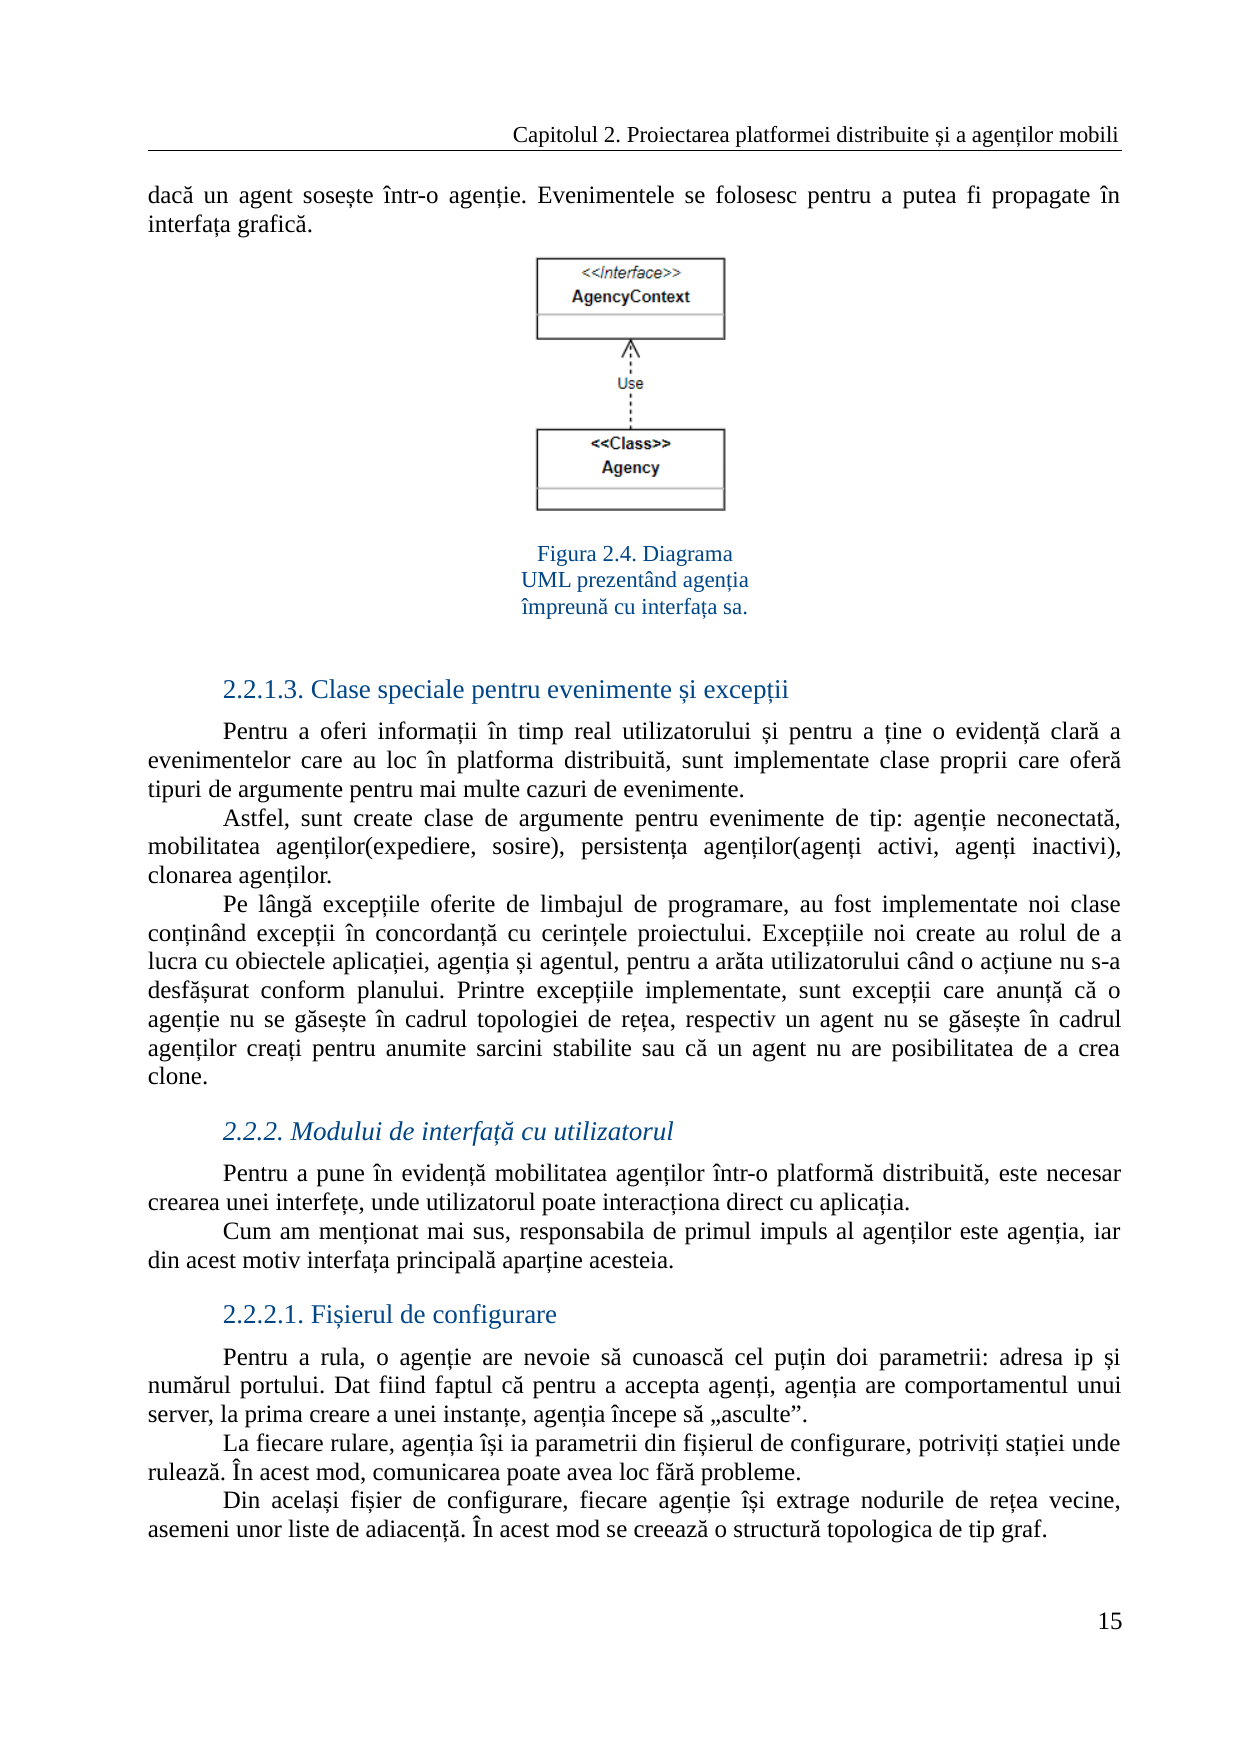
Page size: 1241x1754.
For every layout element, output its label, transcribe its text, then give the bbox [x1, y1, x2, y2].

text Pe lângă excepțiile oferite de limbajul de programare, au fost implementate noi clase conținând excepții în concordanță cu cerințele proiectului. Excepțiile noi create au rolul de a lucra cu obiectele aplicației, agenția și agentul, pentru a arăta utilizatorului când o acțiune nu s-a desfășurat conform planului. Printre excepțiile implementate, sunt excepții care anunță că o agenție nu se găsește în cadrul topologiei de rețea, respectiv un agent nu se găsește în cadrul agenților creați pentru anumite sarcini stabilite sau că un agent nu are posibilitatea de a crea clone. [148, 889, 1122, 1090]
text Figura 2.4. Diagrama UML prezentând agenția împreună cu interfața sa. [518, 536, 751, 619]
text Pentru a oferi informații în timp real utilizatorului și pentru a ține o evidență clară a evenimentelor care au loc în platforma distribuită, sunt implementate clase proprii care oferă tipuri de argumente pentru mai multe cazuri de evenimente. [148, 716, 1122, 803]
text dacă un agent sosește într-o agenție. Evenimentele se folosesc pentru a putea fi propagate în interfața grafică. [148, 180, 1122, 238]
subtitle Fișierul de configurare [223, 1298, 1122, 1329]
text Cum am menționat mai sus, responsabila de primul impuls al agenților este agenția, iar din acest motiv interfața principală aparține acesteia. [148, 1216, 1122, 1273]
text Din același fișier de configurare, fiecare agenție își extrage nodurile de rețea vecine, asemeni unor liste de adiacență. În acest mod se creează o structură topologica de tip graf. [148, 1486, 1122, 1543]
subtitle Clase speciale pentru evenimente și excepții [223, 673, 1122, 704]
text La fiecare rulare, agenția își ia parametrii din fișierul de configurare, potriviți stației unde rulează. În acest mod, comunicarea poate avea loc fără probleme. [148, 1428, 1122, 1486]
text Pentru a pune în evidență mobilitatea agenților într-o platformă distribuită, este necesar crearea unei interfețe, unde utilizatorul poate interacționa direct cu aplicația. [148, 1158, 1122, 1216]
picture [518, 237, 752, 536]
text Pentru a rula, o agenție are nevoie să cunoască cel puțin doi parametrii: adresa ip și numărul portului. Dat fiind faptul că pentru a accepta agenți, agenția are comportamentul unui server, la prima creare a unei instanțe, agenția începe să „asculte”. [148, 1342, 1122, 1428]
text Astfel, sunt create clase de argumente pentru evenimente de tip: agenție neconectată, mobilitatea agenților(expediere, sosire), persistența agenților(agenți activi, agenți inactivi), clonarea agenților. [148, 803, 1122, 889]
subtitle Modului de interfață cu utilizatorul [223, 1115, 1122, 1146]
